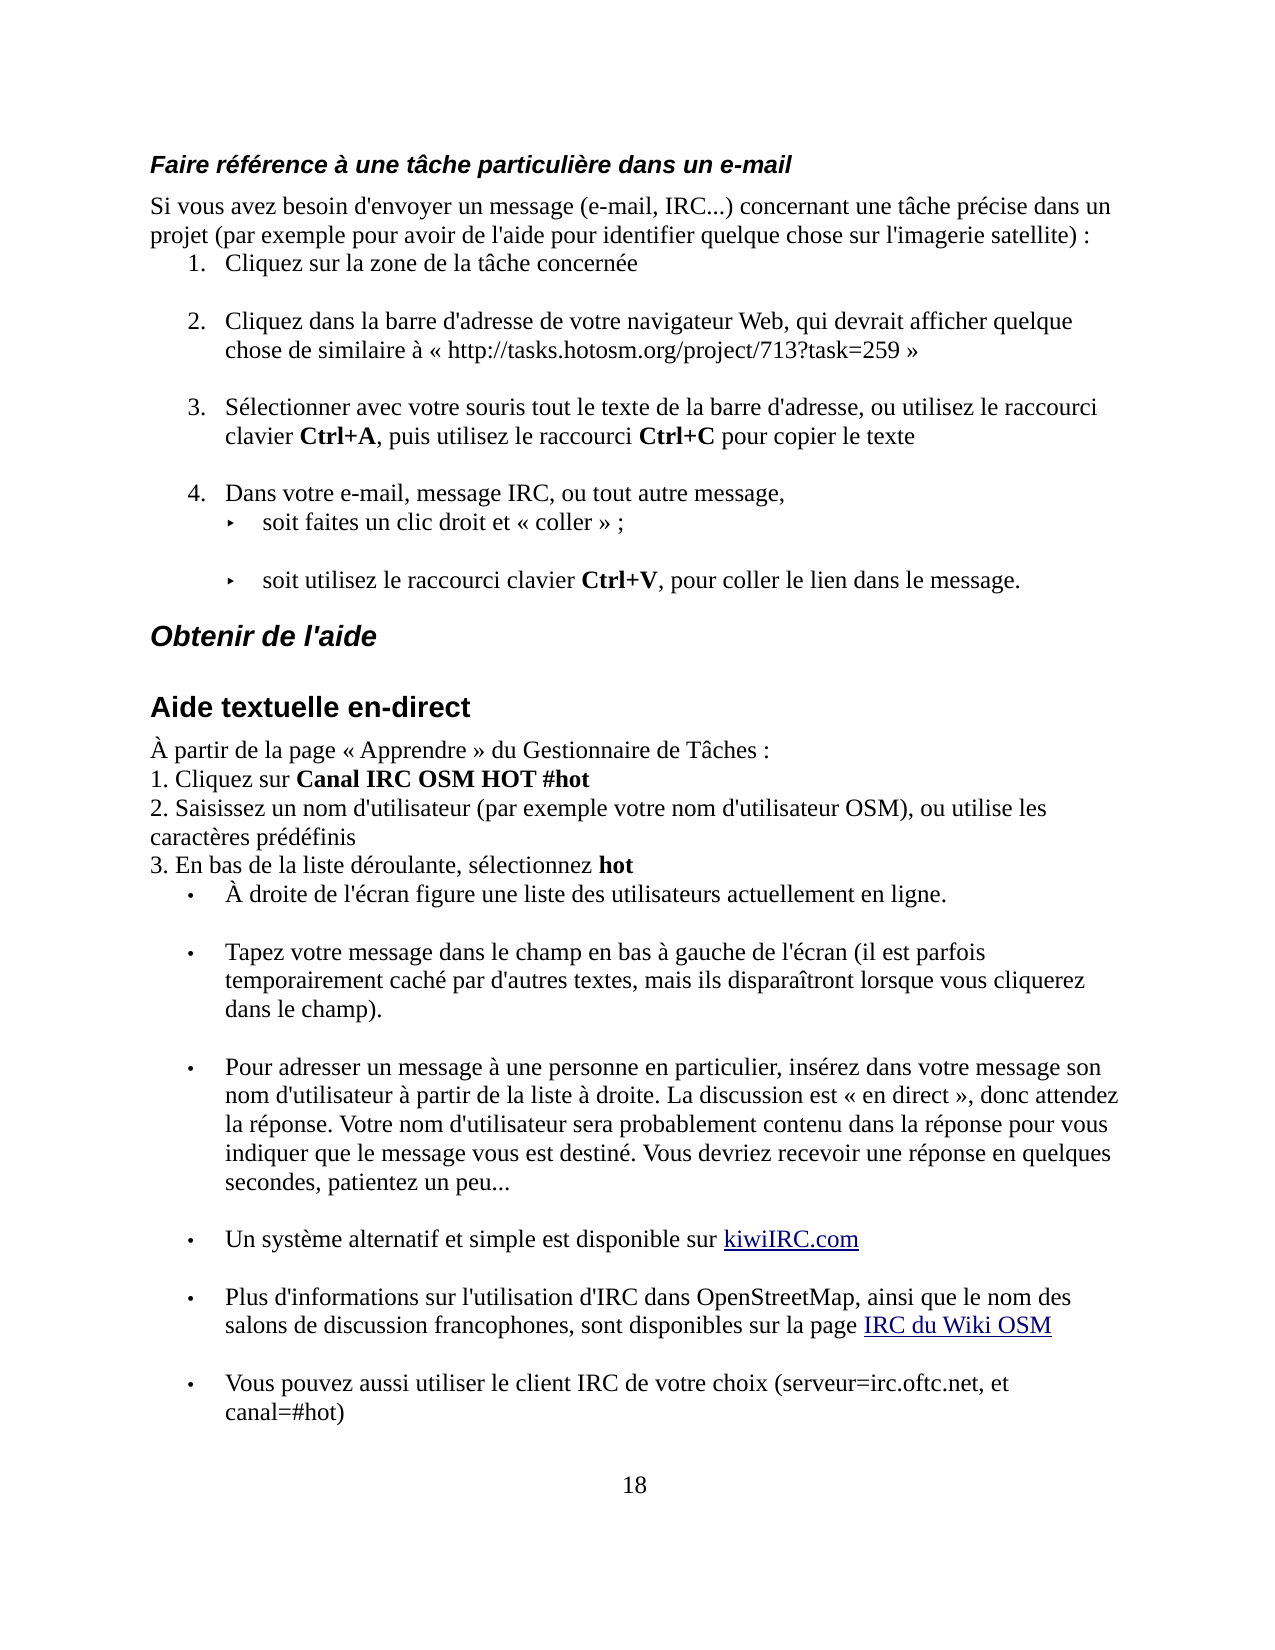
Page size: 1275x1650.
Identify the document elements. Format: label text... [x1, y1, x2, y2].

list soit faites un clic droit et « coller » ; [225, 507, 1125, 565]
list Dans votre e-mail, message IRC, ou tout autre message, [187, 478, 1125, 507]
list Sélectionner avec votre souris tout le texte de la barre d'adresse, ou utilisez le raccourci clavier Ctrl+A, puis utilisez le raccourci Ctrl+C pour copier le texte [187, 392, 1125, 478]
subtitle Aide textuelle en-direct [150, 689, 1125, 723]
text À partir de la page « Apprendre » du Gestionnaire de Tâches : 1. Cliquez sur Canal IRC OSM HOT #hot 2. Saisissez un nom d'utilisateur (par exemple votre nom d'utilisateur OSM), ou utilise les caractères prédéfinis 3. En bas de la liste déroulante, sélectionnez hot [150, 736, 1125, 879]
subtitle Faire référence à une tâche particulière dans un e-mail [150, 150, 1125, 178]
list À droite de l'écran figure une liste des utilisateurs actuellement en ligne. [187, 879, 1125, 937]
list Plus d'informations sur l'utilisation d'IRC dans OpenStreetMap, ainsi que le nom des salons de discussion francophones, sont disponibles sur la page IRC du Wiki OSM [187, 1282, 1125, 1368]
list Un système alternatif et simple est disponible sur kiwiIRC.com [187, 1224, 1125, 1282]
list Tapez votre message dans le champ en bas à gauche de l'écran (il est parfois temporairement caché par d'autres textes, mais ils disparaîtront lorsque vous cliquerez dans le champ). [187, 937, 1125, 1052]
list Pour adresser un message à une personne en particulier, insérez dans votre message son nom d'utilisateur à partir de la liste à droite. La discussion est « en direct », donc attendez la réponse. Votre nom d'utilisateur sera probablement contenu dans la réponse pour vous indiquer que le message vous est destiné. Vous devriez recevoir une réponse en quelques secondes, patientez un peu... [187, 1052, 1125, 1224]
list Cliquez dans la barre d'adresse de votre navigateur Web, qui devrait afficher quelque chose de similaire à « http://tasks.hotosm.org/project/713?task=259 » [187, 306, 1125, 392]
list Cliquez sur la zone de la tâche concernée [187, 248, 1125, 306]
list soit utilisez le raccourci clavier Ctrl+V, pour coller le lien dans le message. [225, 565, 1125, 593]
text Si vous avez besoin d'envoyer un message (e-mail, IRC...) concernant une tâche précise dans un projet (par exemple pour avoir de l'aide pour identifier quelque chose sur l'imagerie satellite) : [150, 191, 1125, 248]
subtitle Obtenir de l'aide [150, 618, 1125, 652]
list Vous pouvez aussi utiliser le client IRC de votre choix (serveur=irc.oftc.net, et canal=#hot) [187, 1368, 1125, 1426]
